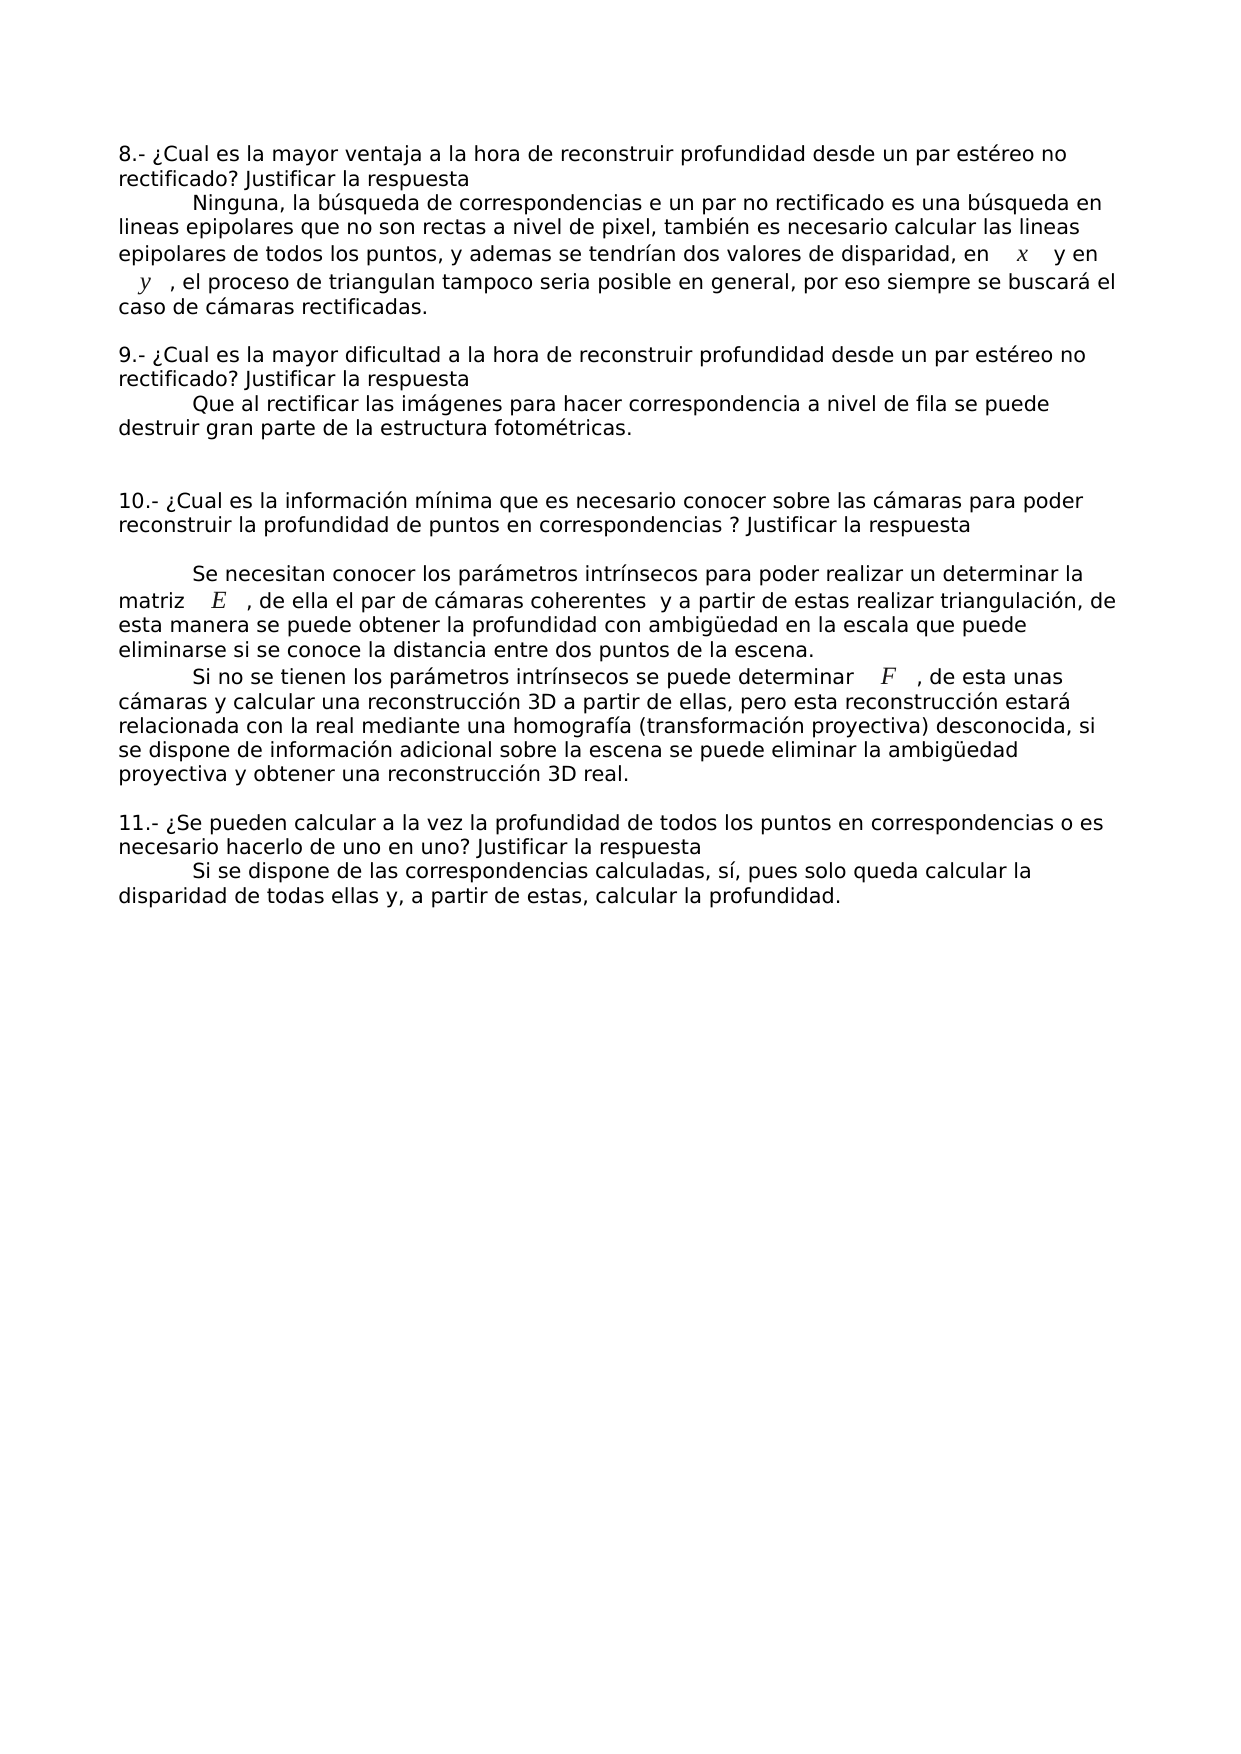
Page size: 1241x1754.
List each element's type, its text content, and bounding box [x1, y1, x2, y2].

text Si no se tienen los parámetros intrínsecos se puede determinar , de esta unas cámaras y calcular una reconstrucción 3D a partir de ellas, pero esta reconstrucción estará relacionada con la real mediante una homografía (transformación proyectiva) desconocida, si se dispone de información adicional sobre la escena se puede eliminar la ambigüedad proyectiva y obtener una reconstrucción 3D real. [118, 662, 1122, 787]
text 8.- ¿Cual es la mayor ventaja a la hora de reconstruir profundidad desde un par estéreo no rectificado? Justificar la respuesta [118, 142, 1122, 191]
text 10.- ¿Cual es la información mínima que es necesario conocer sobre las cámaras para poder reconstruir la profundidad de puntos en correspondencias ? Justificar la respuesta [118, 489, 1122, 537]
text Si se dispone de las correspondencias calculadas, sí, pues solo queda calcular la disparidad de todas ellas y, a partir de estas, calcular la profundidad. [118, 859, 1122, 908]
text Ninguna, la búsqueda de correspondencias e un par no rectificado es una búsqueda en lineas epipolares que no son rectas a nivel de pixel, también es necesario calcular las lineas epipolares de todos los puntos, y ademas se tendrían dos valores de disparidad, en y en , el proceso de triangulan tampoco seria posible en general, por eso siempre se buscará el caso de cámaras rectificadas. [118, 191, 1122, 319]
text 11.- ¿Se pueden calcular a la vez la profundidad de todos los puntos en correspondencias o es necesario hacerlo de uno en uno? Justificar la respuesta [118, 811, 1122, 859]
text Que al rectificar las imágenes para hacer correspondencia a nivel de fila se puede destruir gran parte de la estructura fotométricas. [118, 392, 1122, 440]
text Se necesitan conocer los parámetros intrínsecos para poder realizar un determinar la matriz , de ella el par de cámaras coherentes y a partir de estas realizar triangulación, de esta manera se puede obtener la profundidad con ambigüedad en la escala que puede eliminarse si se conoce la distancia entre dos puntos de la escena. [118, 562, 1122, 662]
text 9.- ¿Cual es la mayor dificultad a la hora de reconstruir profundidad desde un par estéreo no rectificado? Justificar la respuesta [118, 343, 1122, 392]
